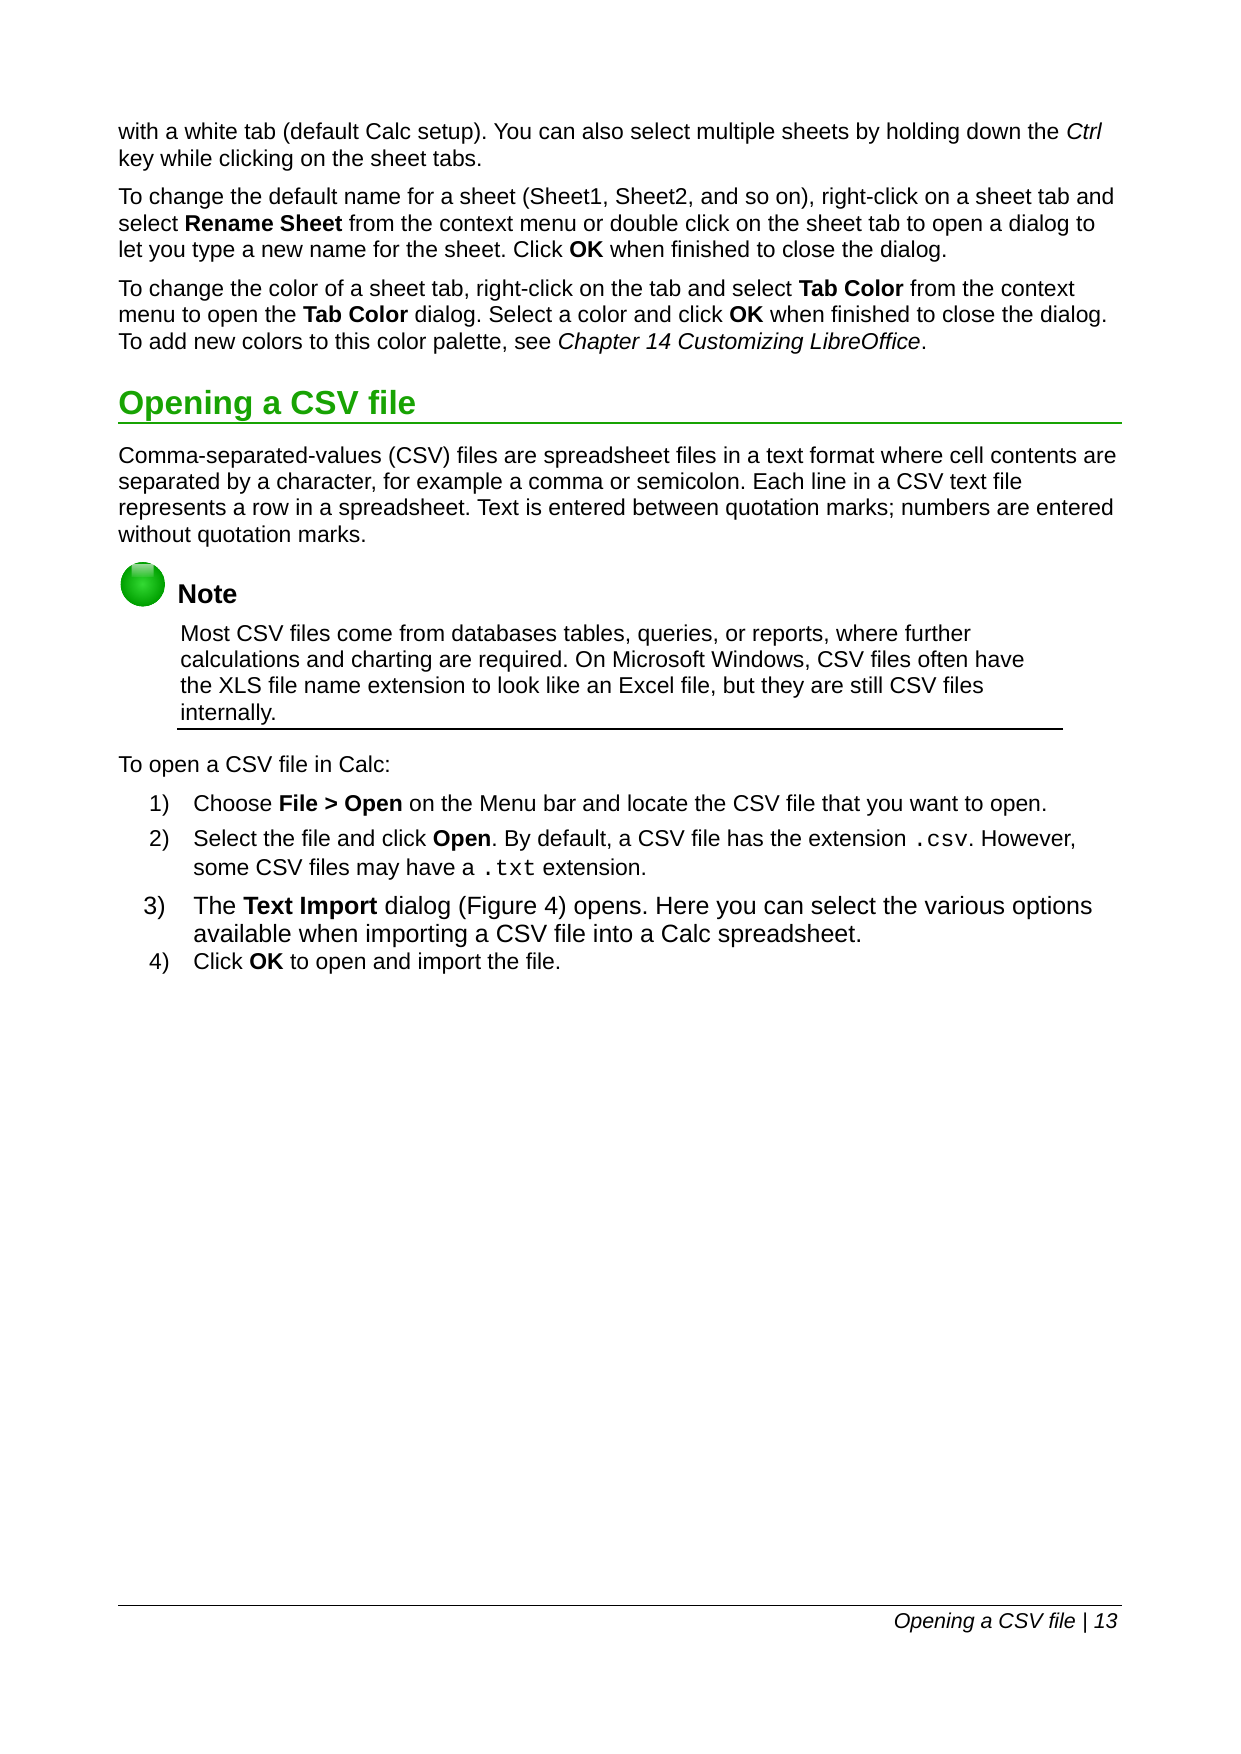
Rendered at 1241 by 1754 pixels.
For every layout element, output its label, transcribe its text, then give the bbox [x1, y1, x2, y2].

list The Text Import dialog (Figure 4) opens. Here you can select the various options available when importing a CSV file into a Calc spreadsheet. [165, 891, 1122, 948]
list Choose File > Open on the Menu bar and locate the CSV file that you want to open. [169, 790, 1122, 816]
text Comma-separated-values (CSV) files are spreadsheet files in a text format where cell contents are separated by a character, for example a comma or semicolon. Each line in a CSV text file represents a row in a spreadsheet. Text is entered between quotation marks; numbers are entered without quotation marks. [118, 442, 1122, 547]
text Most CSV files come from databases tables, queries, or reports, where further calculations and charting are required. On Microsoft Windows, CSV files often have the XLS file name extension to look like an Excel file, but they are still CSV files internally. [177, 616, 1063, 728]
text To change the color of a sheet tab, right-click on the tab and select Tab Color from the context menu to open the Tab Color dialog. Select a color and click OK when finished to close the dialog. To add new colors to this color palette, see Chapter 14 Customizing LibreOffice. [118, 275, 1122, 354]
list To open a CSV file in Calc: [118, 751, 1122, 777]
list Click OK to open and import the file. [169, 948, 1122, 974]
subtitle Opening a CSV file [118, 383, 1122, 422]
list Select the file and click Open. By default, a CSV file has the extension .csv. However, some CSV files may have a .txt extension. [169, 825, 1122, 882]
text with a white tab (default Calc setup). You can also select multiple sheets by holding down the Ctrl key while clicking on the sheet tabs. [118, 118, 1122, 171]
subtitle Note [118, 559, 1122, 609]
text To change the default name for a sheet (Sheet1, Sheet2, and so on), right-click on a sheet tab and select Rename Sheet from the context menu or double click on the sheet tab to open a dialog to let you type a new name for the sheet. Click OK when finished to close the dialog. [118, 183, 1122, 262]
